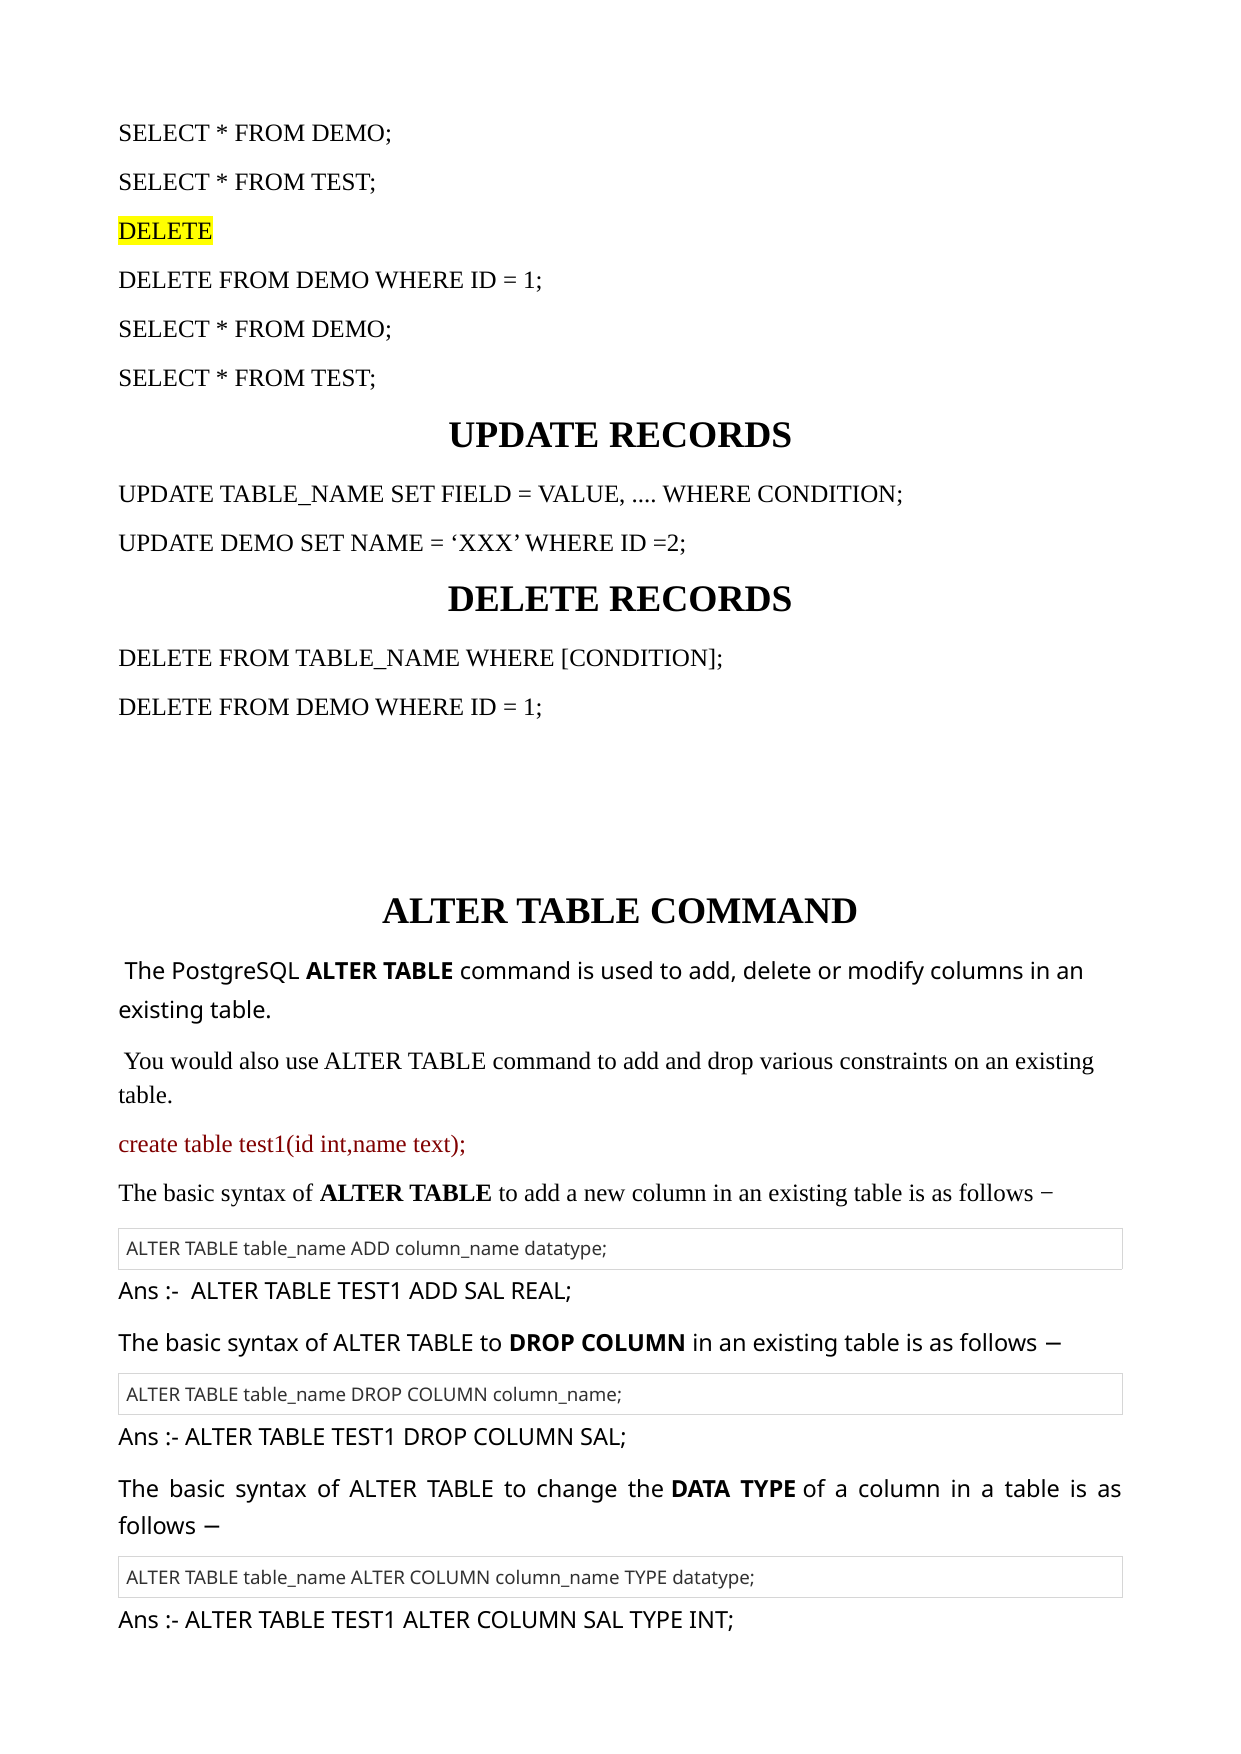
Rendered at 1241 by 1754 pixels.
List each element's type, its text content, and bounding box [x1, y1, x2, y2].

text DELETE FROM DEMO WHERE ID = 1; [118, 692, 1122, 721]
text ALTER TABLE table_name ALTER COLUMN column_name TYPE datatype; [119, 1557, 1122, 1597]
text Ans :- ALTER TABLE TEST1 ALTER COLUMN SAL TYPE INT; [118, 1598, 1122, 1635]
text DELETE RECORDS [118, 577, 1122, 620]
text DELETE FROM DEMO WHERE ID = 1; [118, 265, 1122, 294]
text SELECT * FROM TEST; [118, 363, 1122, 392]
text The basic syntax of ALTER TABLE to DROP COLUMN in an existing table is as follows − [118, 1321, 1122, 1358]
text create table test1(id int,name text); [118, 1129, 1122, 1158]
text SELECT * FROM DEMO; [118, 118, 1122, 147]
text ALTER TABLE COMMAND [118, 888, 1122, 932]
text DELETE [118, 216, 1122, 245]
text ALTER TABLE table_name ADD column_name datatype; [119, 1229, 1122, 1269]
text UPDATE DEMO SET NAME = ‘XXX’ WHERE ID =2; [118, 528, 1122, 557]
text Ans :- ALTER TABLE TEST1 ADD SAL REAL; [118, 1270, 1122, 1306]
text SELECT * FROM TEST; [118, 167, 1122, 196]
text UPDATE TABLE_NAME SET FIELD = VALUE, .... WHERE CONDITION; [118, 479, 1122, 507]
text You would also use ALTER TABLE command to add and drop various constraints on an existing table. [118, 1046, 1122, 1109]
text UPDATE RECORDS [118, 412, 1122, 456]
text The basic syntax of ALTER TABLE to change the DATA TYPE of a column in a table is as follows − [118, 1467, 1122, 1542]
text The basic syntax of ALTER TABLE to add a new column in an existing table is as follows − [118, 1178, 1122, 1207]
text ALTER TABLE table_name DROP COLUMN column_name; [119, 1374, 1122, 1414]
text The PostgreSQL ALTER TABLE command is used to add, delete or modify columns in an existing table. [118, 955, 1122, 1025]
text SELECT * FROM DEMO; [118, 314, 1122, 343]
text DELETE FROM TABLE_NAME WHERE [CONDITION]; [118, 643, 1122, 672]
text Ans :- ALTER TABLE TEST1 DROP COLUMN SAL; [118, 1415, 1122, 1452]
